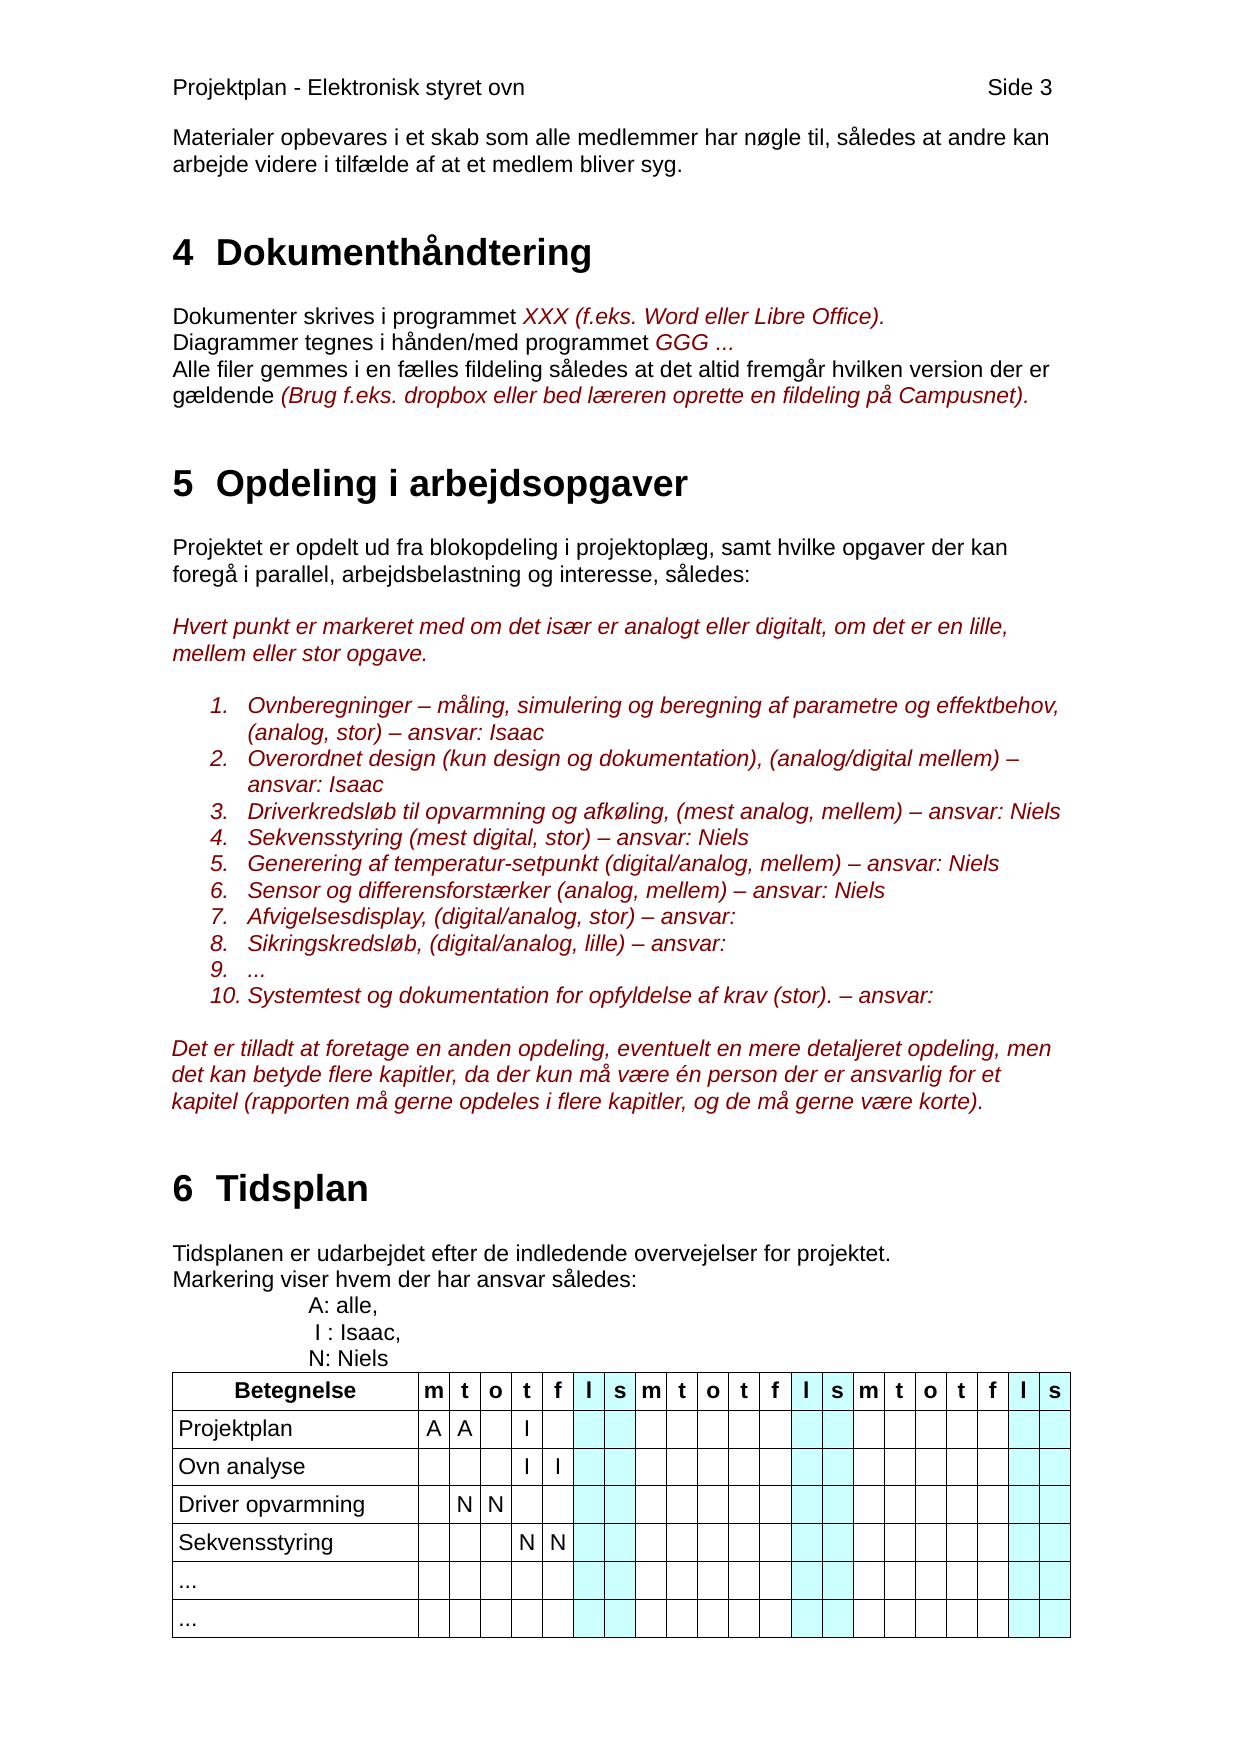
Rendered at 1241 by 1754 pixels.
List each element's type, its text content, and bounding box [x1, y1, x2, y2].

table_cell [698, 1562, 728, 1599]
text Diagrammer tegnes i hånden/med programmet GGG ... [172, 329, 1072, 356]
text Tidsplanen er udarbejdet efter de indledende overvejelser for projektet. [172, 1240, 1072, 1266]
table_cell [574, 1411, 604, 1447]
table_header f [978, 1373, 1008, 1409]
table_cell [792, 1562, 822, 1599]
text Projektet er opdelt ud fra blokopdeling i projektoplæg, samt hvilke opgaver der kan foregå i parallel, arbejdsbelastning og interesse, således: [172, 534, 1072, 587]
table_cell [916, 1486, 946, 1523]
table_header o [698, 1373, 728, 1409]
table_cell [916, 1600, 946, 1637]
table_cell [605, 1486, 635, 1523]
table_cell [947, 1562, 977, 1599]
table_cell [823, 1486, 853, 1523]
list Sekvensstyring (mest digital, stor) – ansvar: Niels [210, 824, 1072, 850]
table_cell [916, 1449, 946, 1485]
table_cell [512, 1600, 542, 1637]
table_cell [760, 1600, 791, 1637]
table_cell [885, 1600, 915, 1637]
table_cell Projektplan [173, 1411, 418, 1447]
table_cell [854, 1486, 884, 1523]
table_header s [823, 1373, 853, 1409]
table_cell [1009, 1449, 1039, 1485]
table_cell Sekvensstyring [173, 1524, 418, 1561]
list ... [210, 956, 1072, 982]
table_header l [574, 1373, 604, 1409]
table_cell [450, 1562, 480, 1599]
table_cell [419, 1562, 449, 1599]
table_cell [512, 1486, 542, 1523]
list Det er tilladt at foretage en anden opdeling, eventuelt en mere detaljeret opdeling, men det kan betyde flere kapitler, da der kun må være én person der er ansvarlig for et kapitel (rapporten må gerne opdeles i flere kapitler, og de må gerne være korte). [171, 1035, 1072, 1114]
table_cell [1040, 1524, 1070, 1561]
table_cell [854, 1524, 884, 1561]
table_cell [1009, 1411, 1039, 1447]
table_header m [419, 1373, 449, 1409]
table_header m [854, 1373, 884, 1409]
table_cell [512, 1562, 542, 1599]
text A: alle, [172, 1292, 1072, 1319]
table_cell N [481, 1486, 511, 1523]
table_cell A [419, 1411, 449, 1447]
table_cell [1009, 1486, 1039, 1523]
table_cell [885, 1411, 915, 1447]
table_cell [605, 1562, 635, 1599]
table_cell [854, 1600, 884, 1637]
table_cell [605, 1600, 635, 1637]
table_cell [916, 1524, 946, 1561]
table_cell [667, 1524, 697, 1561]
table_cell [667, 1600, 697, 1637]
list Ovnberegninger – måling, simulering og beregning af parametre og effektbehov, (analog, stor) – ansvar: Isaac [210, 692, 1072, 745]
table_cell [605, 1411, 635, 1447]
table_cell [419, 1600, 449, 1637]
list Generering af temperatur-setpunkt (digital/analog, mellem) – ansvar: Niels [210, 850, 1072, 877]
table_cell [885, 1449, 915, 1485]
table_cell [823, 1600, 853, 1637]
table_cell [729, 1524, 759, 1561]
table_cell [760, 1411, 791, 1447]
table_cell [792, 1524, 822, 1561]
list Sensor og differensforstærker (analog, mellem) – ansvar: Niels [210, 877, 1072, 903]
table_cell [947, 1600, 977, 1637]
table_cell [574, 1562, 604, 1599]
table_cell [823, 1562, 853, 1599]
table_header t [885, 1373, 915, 1409]
table_cell [823, 1524, 853, 1561]
list Sikringskredsløb, (digital/analog, lille) – ansvar: [210, 929, 1072, 956]
list Afvigelsesdisplay, (digital/analog, stor) – ansvar: [210, 903, 1072, 929]
table_cell [792, 1486, 822, 1523]
table_cell [605, 1524, 635, 1561]
table_cell [419, 1449, 449, 1485]
table_cell [543, 1562, 573, 1599]
subtitle Tidsplan [172, 1167, 1072, 1210]
table_cell [636, 1600, 666, 1637]
table_cell I [543, 1449, 573, 1485]
table_cell [854, 1449, 884, 1485]
table_cell [698, 1486, 728, 1523]
table_header o [481, 1373, 511, 1409]
table_cell ... [173, 1562, 418, 1599]
text Materialer opbevares i et skab som alle medlemmer har nøgle til, således at andre kan arbejde videre i tilfælde af at et medlem bliver syg. [172, 124, 1072, 177]
table_header Betegnelse [173, 1373, 418, 1409]
text Hvert punkt er markeret med om det især er analogt eller digitalt, om det er en lille, mellem eller stor opgave. [172, 613, 1072, 666]
table_cell [667, 1411, 697, 1447]
table_cell [792, 1449, 822, 1485]
table_cell [978, 1449, 1008, 1485]
table_cell [916, 1411, 946, 1447]
table_cell [450, 1524, 480, 1561]
table_cell [792, 1411, 822, 1447]
table_cell [636, 1562, 666, 1599]
table_header s [605, 1373, 635, 1409]
table_cell [1040, 1411, 1070, 1447]
table_cell N [543, 1524, 573, 1561]
subtitle Opdeling i arbejdsopgaver [172, 461, 1072, 504]
table_header t [512, 1373, 542, 1409]
table_cell Driver opvarmning [173, 1486, 418, 1523]
table_header o [916, 1373, 946, 1409]
table_cell [481, 1562, 511, 1599]
table_cell [698, 1600, 728, 1637]
table_cell [1040, 1562, 1070, 1599]
text I : Isaac, [172, 1319, 1072, 1345]
table_cell I [512, 1411, 542, 1447]
table_header s [1040, 1373, 1070, 1409]
table_cell [978, 1562, 1008, 1599]
subtitle Dokumenthåndtering [172, 230, 1072, 273]
table_cell [450, 1600, 480, 1637]
table_cell N [512, 1524, 542, 1561]
table_cell [729, 1562, 759, 1599]
table_cell [636, 1524, 666, 1561]
table_header m [636, 1373, 666, 1409]
table_cell [729, 1449, 759, 1485]
table_header t [450, 1373, 480, 1409]
table_cell [636, 1411, 666, 1447]
table_cell [947, 1486, 977, 1523]
table_cell [760, 1524, 791, 1561]
table_cell [574, 1524, 604, 1561]
table_cell [481, 1524, 511, 1561]
table_header l [792, 1373, 822, 1409]
table_cell [698, 1411, 728, 1447]
table_cell [1040, 1449, 1070, 1485]
table_cell [605, 1449, 635, 1485]
table_cell [885, 1562, 915, 1599]
table_header f [760, 1373, 791, 1409]
table_cell [978, 1411, 1008, 1447]
table_cell [419, 1486, 449, 1523]
table_cell [729, 1411, 759, 1447]
table_cell [760, 1449, 791, 1485]
table_cell [978, 1600, 1008, 1637]
table_cell [792, 1600, 822, 1637]
table_cell [729, 1600, 759, 1637]
table_cell [916, 1562, 946, 1599]
table_cell [854, 1562, 884, 1599]
text Dokumenter skrives i programmet XXX (f.eks. Word eller Libre Office). [172, 303, 1072, 329]
table_cell [667, 1449, 697, 1485]
table_cell [481, 1449, 511, 1485]
text Markering viser hvem der har ansvar således: [172, 1266, 1072, 1292]
table_header f [543, 1373, 573, 1409]
table_cell [1040, 1600, 1070, 1637]
table_cell N [450, 1486, 480, 1523]
table_cell [543, 1600, 573, 1637]
table_cell [823, 1411, 853, 1447]
table_cell [574, 1449, 604, 1485]
table_cell [947, 1411, 977, 1447]
table_cell [823, 1449, 853, 1485]
table_cell [978, 1524, 1008, 1561]
table_cell [667, 1562, 697, 1599]
table_cell [574, 1600, 604, 1637]
table_cell [885, 1524, 915, 1561]
table_cell [636, 1449, 666, 1485]
table_header t [947, 1373, 977, 1409]
table_cell [1009, 1562, 1039, 1599]
table_cell [1009, 1524, 1039, 1561]
table_cell [543, 1411, 573, 1447]
table_cell [947, 1524, 977, 1561]
table_cell [947, 1449, 977, 1485]
table_header t [729, 1373, 759, 1409]
table_cell [698, 1449, 728, 1485]
list Overordnet design (kun design og dokumentation), (analog/digital mellem) – ansvar: Isaac [210, 745, 1072, 798]
table_header l [1009, 1373, 1039, 1409]
table_cell [1040, 1486, 1070, 1523]
table_cell [760, 1486, 791, 1523]
table_cell [636, 1486, 666, 1523]
table_cell A [450, 1411, 480, 1447]
list Driverkredsløb til opvarmning og afkøling, (mest analog, mellem) – ansvar: Niels [210, 798, 1072, 824]
table_cell [450, 1449, 480, 1485]
table_cell [481, 1600, 511, 1637]
table_cell [854, 1411, 884, 1447]
list Systemtest og dokumentation for opfyldelse af krav (stor). – ansvar: [210, 982, 1072, 1008]
table_cell Ovn analyse [173, 1449, 418, 1485]
table_header t [667, 1373, 697, 1409]
table_cell [667, 1486, 697, 1523]
table_cell [698, 1524, 728, 1561]
table_cell [1009, 1600, 1039, 1637]
table_cell ... [173, 1600, 418, 1637]
table_cell [574, 1486, 604, 1523]
table_cell [978, 1486, 1008, 1523]
text Alle filer gemmes i en fælles fildeling således at det altid fremgår hvilken version der er gældende (Brug f.eks. dropbox eller bed læreren oprette en fildeling på Campusnet). [172, 356, 1072, 408]
table_cell [481, 1411, 511, 1447]
table_cell [419, 1524, 449, 1561]
table_cell [885, 1486, 915, 1523]
table_cell [543, 1486, 573, 1523]
table_cell [729, 1486, 759, 1523]
text N: Niels [172, 1345, 1072, 1372]
table_cell [760, 1562, 791, 1599]
table_cell I [512, 1449, 542, 1485]
